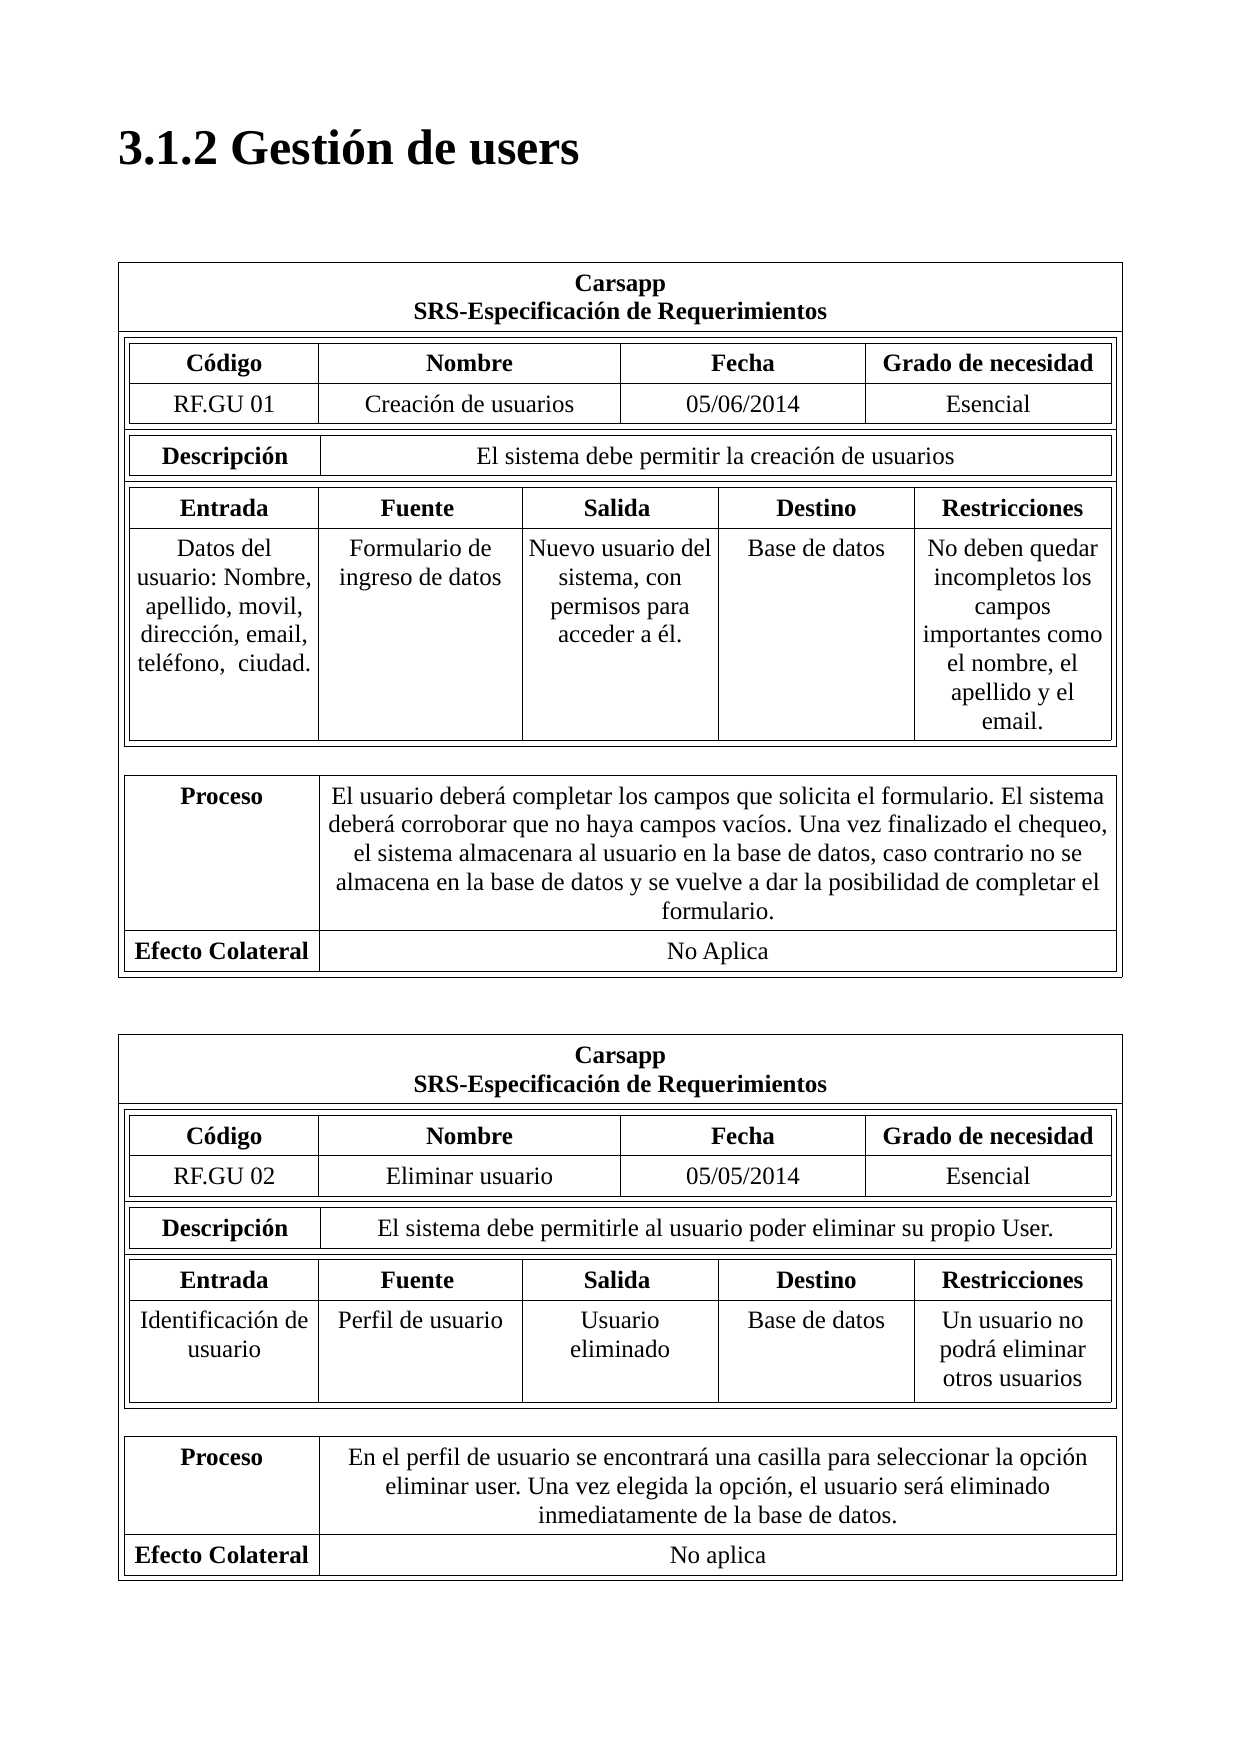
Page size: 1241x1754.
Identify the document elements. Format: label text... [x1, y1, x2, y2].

table_cell [125, 430, 1116, 481]
table_cell Un usuario no podrá eliminar otros usuarios [915, 1301, 1111, 1402]
table_cell [119, 1104, 1122, 1580]
table_header Carsapp SRS-Especificación de Requerimientos [119, 263, 1122, 331]
table_header Descripción [130, 1208, 320, 1248]
table_header Proceso [125, 1437, 319, 1534]
table_header Entrada [130, 1260, 318, 1300]
table_cell RF.GU 02 [130, 1156, 318, 1196]
table_cell Base de datos [719, 529, 914, 740]
table_cell Eliminar usuario [319, 1156, 620, 1196]
table_header Carsapp SRS-Especificación de Requerimientos [119, 1035, 1122, 1103]
table_cell Efecto Colateral [125, 931, 319, 971]
table_cell [125, 482, 1116, 746]
table_header Fecha [621, 344, 865, 383]
table_header Nombre [319, 344, 620, 383]
table_header Nombre [319, 1116, 620, 1155]
table_cell Efecto Colateral [125, 1535, 319, 1574]
table_cell No deben quedar incompletos los campos importantes como el nombre, el apellido y el email. [915, 529, 1111, 740]
table_header Proceso [125, 776, 319, 930]
text 3.1.2 Gestión de users [118, 118, 1122, 176]
table_header Destino [719, 488, 914, 527]
table_header [125, 338, 1116, 429]
table_header Fecha [621, 1116, 865, 1155]
table_cell Identificación de usuario [130, 1301, 318, 1402]
table_header Restricciones [915, 488, 1111, 527]
table_header Destino [719, 1260, 914, 1300]
table_cell Usuario eliminado [523, 1301, 718, 1402]
table_cell [119, 332, 1122, 977]
table_header Código [130, 1116, 318, 1155]
table_header Restricciones [915, 1260, 1111, 1300]
table_cell Perfil de usuario [319, 1301, 522, 1402]
table_cell No aplica [320, 1535, 1116, 1574]
table_cell 05/06/2014 [621, 384, 865, 423]
table_header Fuente [319, 1260, 522, 1300]
table_cell [125, 1202, 1116, 1253]
table_cell Creación de usuarios [319, 384, 620, 423]
table_cell 05/05/2014 [621, 1156, 865, 1196]
table_cell [125, 1255, 1116, 1407]
table_header Descripción [130, 436, 320, 475]
table_cell RF.GU 01 [130, 384, 318, 423]
table_header En el perfil de usuario se encontrará una casilla para seleccionar la opción eliminar user. Una vez elegida la opción, el usuario será eliminado inmediatamente de la base de datos. [320, 1437, 1116, 1534]
table_header Entrada [130, 488, 318, 527]
table_header El sistema debe permitirle al usuario poder eliminar su propio User. [321, 1208, 1111, 1248]
table_header El sistema debe permitir la creación de usuarios [321, 436, 1111, 475]
table_header [125, 1110, 1116, 1201]
table_cell No Aplica [320, 931, 1116, 971]
table_cell Formulario de ingreso de datos [319, 529, 522, 740]
table_cell Datos del usuario: Nombre, apellido, movil, dirección, email, teléfono, ciudad. [130, 529, 318, 740]
table_header Grado de necesidad [866, 344, 1111, 383]
table_header Código [130, 344, 318, 383]
table_header Grado de necesidad [866, 1116, 1111, 1155]
table_header El usuario deberá completar los campos que solicita el formulario. El sistema deberá corroborar que no haya campos vacíos. Una vez finalizado el chequeo, el sistema almacenara al usuario en la base de datos, caso contrario no se almacena en la base de datos y se vuelve a dar la posibilidad de completar el formulario. [320, 776, 1116, 930]
table_cell Nuevo usuario del sistema, con permisos para acceder a él. [523, 529, 718, 740]
table_cell Base de datos [719, 1301, 914, 1402]
table_header Fuente [319, 488, 522, 527]
table_header Salida [523, 1260, 718, 1300]
table_cell Esencial [866, 1156, 1111, 1196]
table_header Salida [523, 488, 718, 527]
table_cell Esencial [866, 384, 1111, 423]
